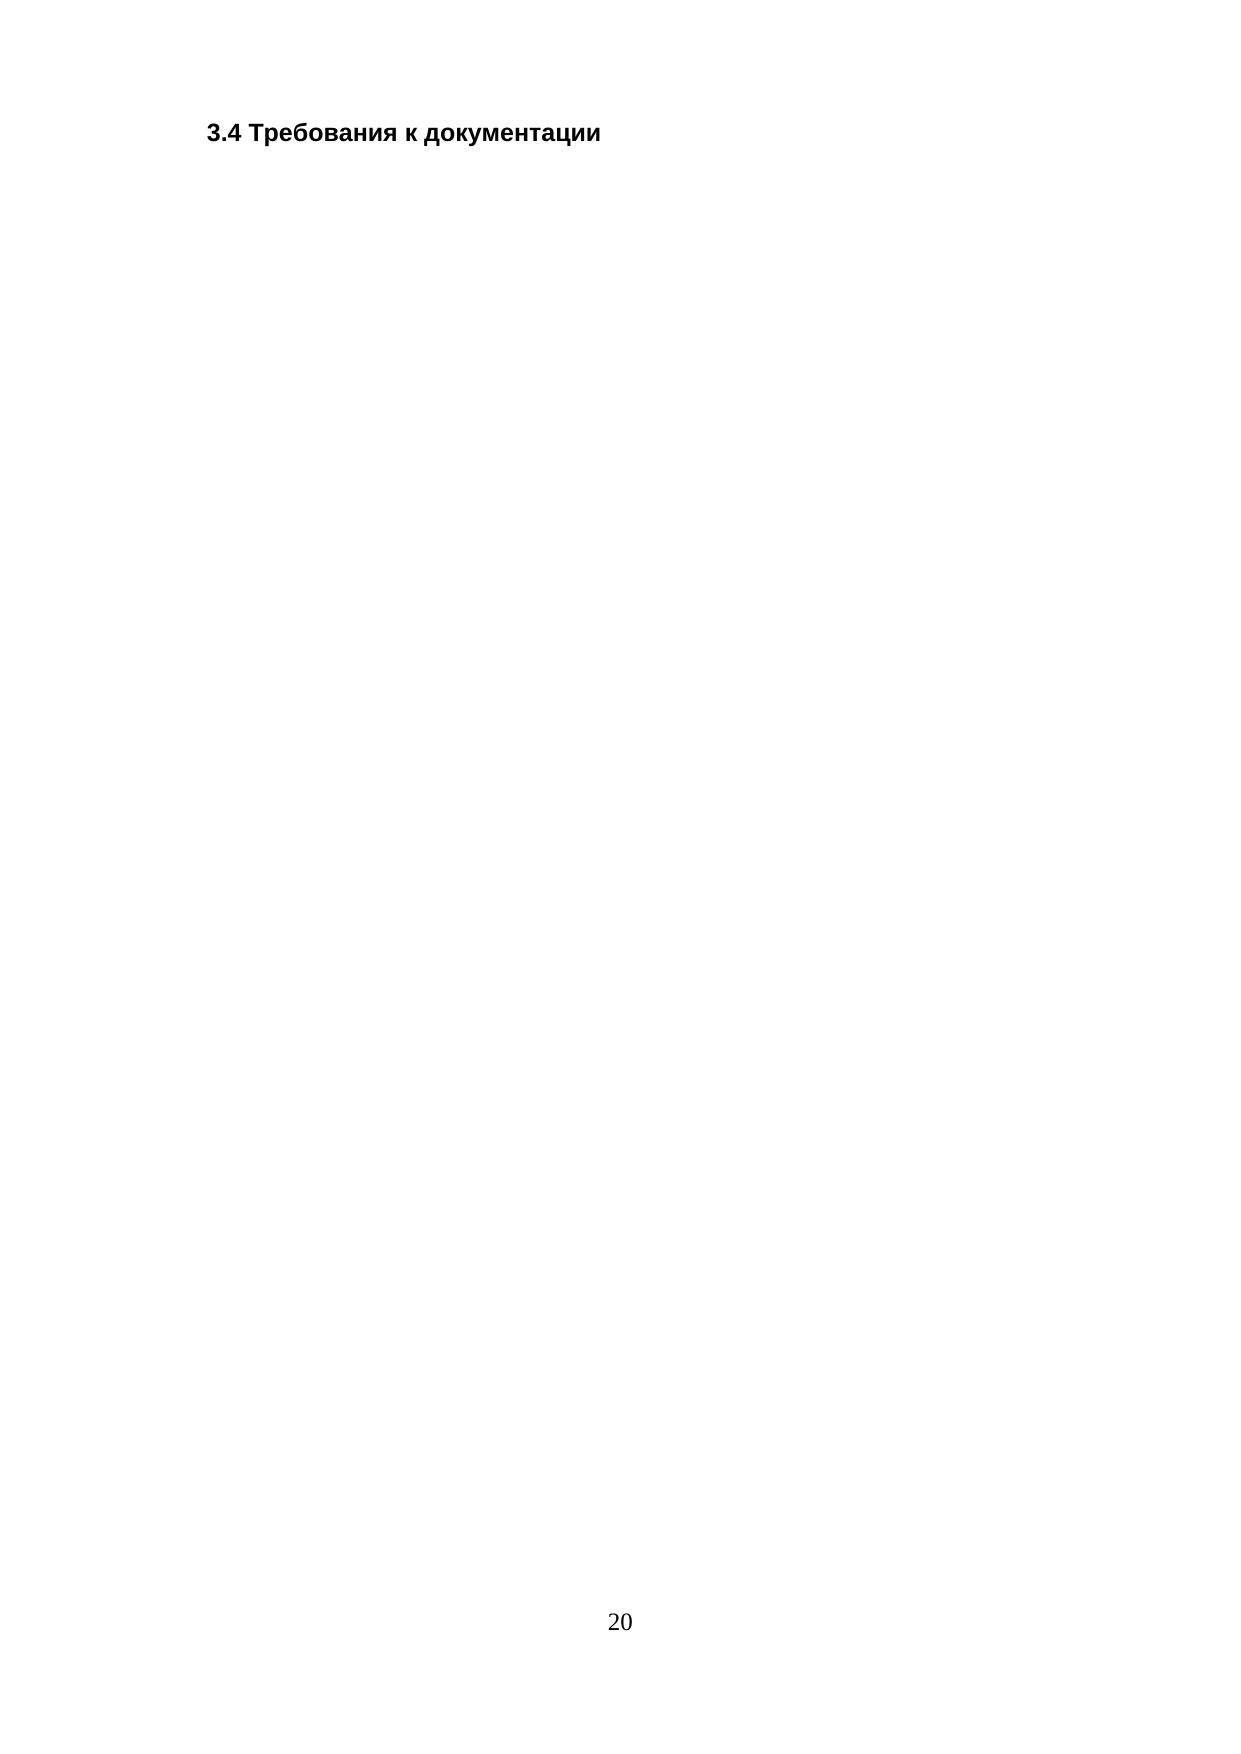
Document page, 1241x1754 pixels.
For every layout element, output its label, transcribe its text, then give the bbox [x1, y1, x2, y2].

subtitle Требования к документации [118, 118, 1122, 147]
